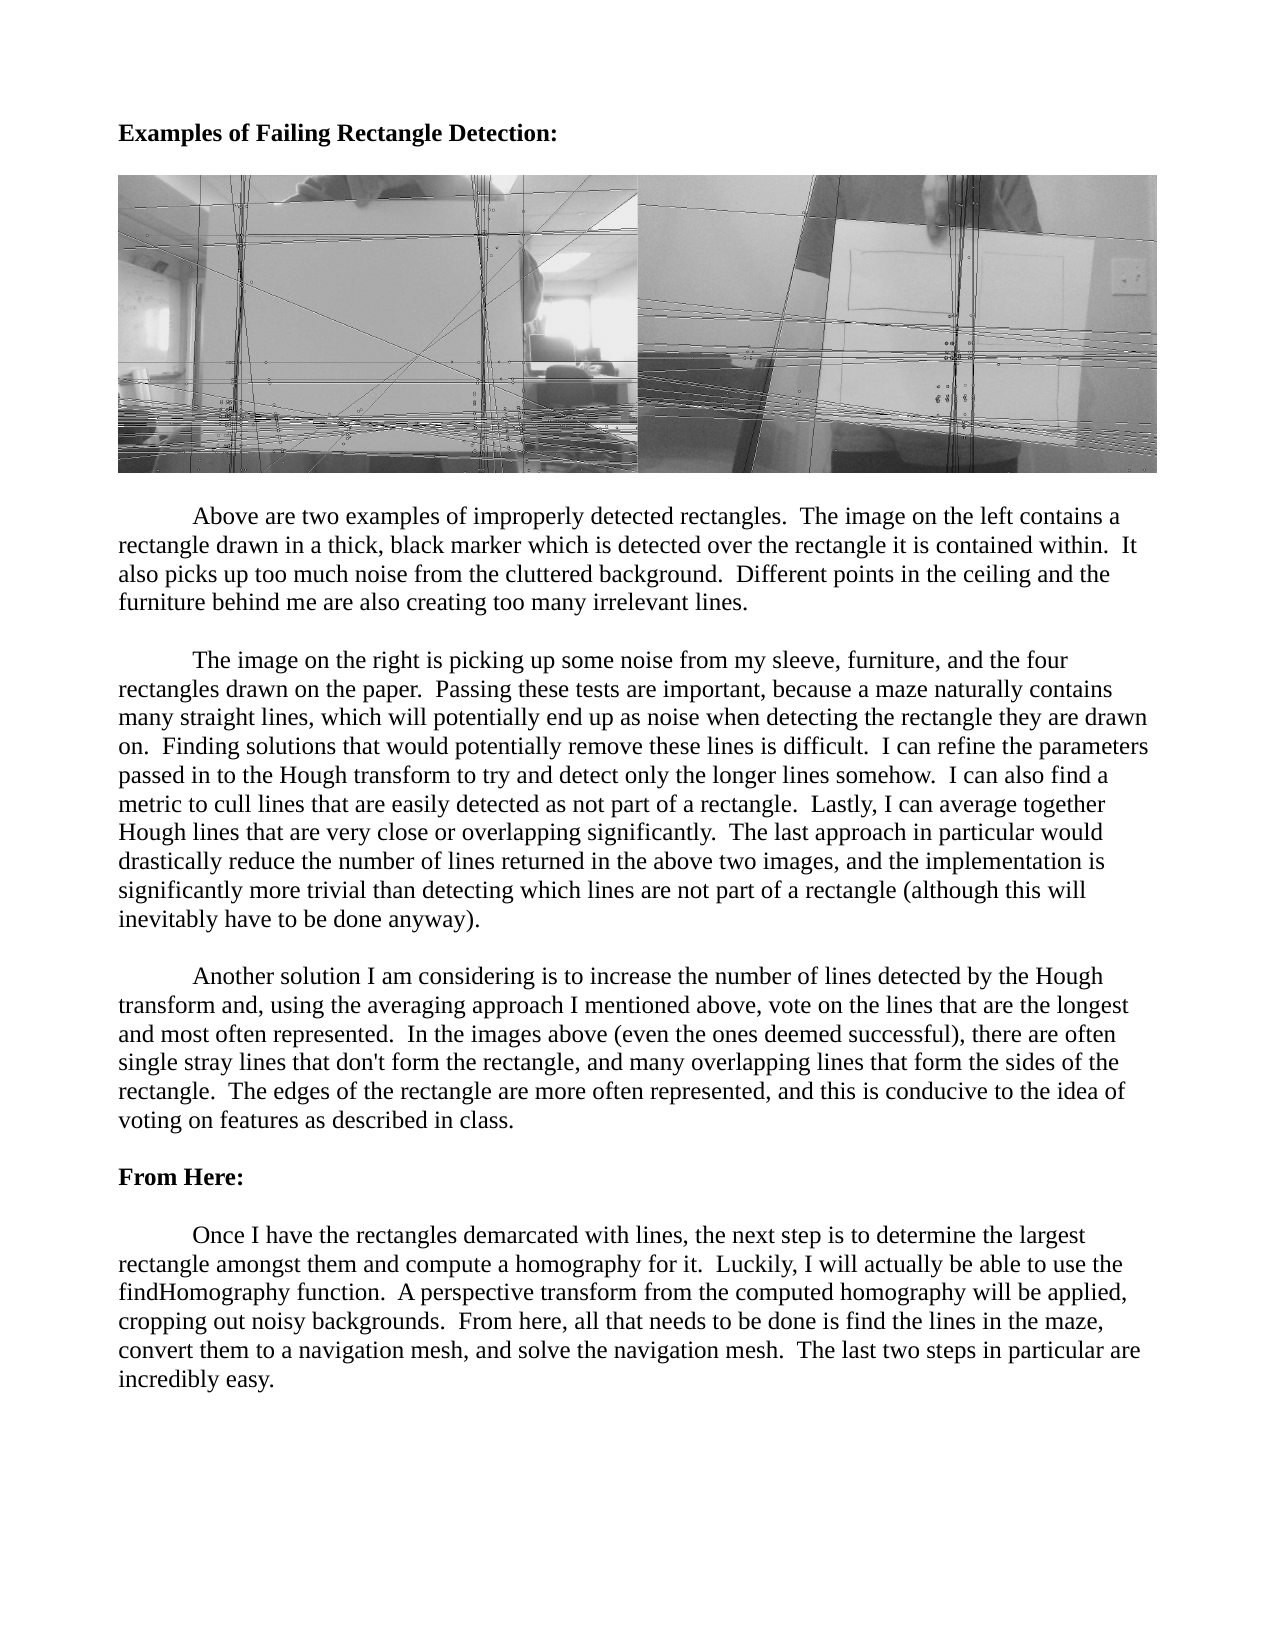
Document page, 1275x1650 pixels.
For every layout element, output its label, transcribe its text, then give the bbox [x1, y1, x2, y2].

text The image on the right is picking up some noise from my sleeve, furniture, and the four rectangles drawn on the paper. Passing these tests are important, because a maze naturally contains many straight lines, which will potentially end up as noise when detecting the rectangle they are drawn on. Finding solutions that would potentially remove these lines is difficult. I can refine the parameters passed in to the Hough transform to try and detect only the longer lines somehow. I can also find a metric to cull lines that are easily detected as not part of a rectangle. Lastly, I can average together Hough lines that are very close or overlapping significantly. The last approach in particular would drastically reduce the number of lines returned in the above two images, and the implementation is significantly more trivial than detecting which lines are not part of a rectangle (although this will inevitably have to be done anyway). [118, 645, 1157, 932]
text Once I have the rectangles demarcated with lines, the next step is to determine the largest rectangle amongst them and compute a homography for it. Luckily, I will actually be able to use the findHomography function. A perspective transform from the computed homography will be applied, cropping out noisy backgrounds. From here, all that needs to be done is find the lines in the maze, convert them to a navigation mesh, and solve the navigation mesh. The last two steps in particular are incredibly easy. [118, 1220, 1157, 1392]
text Another solution I am considering is to increase the number of lines detected by the Hough transform and, using the averaging approach I mentioned above, vote on the lines that are the longest and most often represented. In the images above (even the ones deemed successful), there are often single stray lines that don't form the rectangle, and many overlapping lines that form the sides of the rectangle. The edges of the rectangle are more often represented, and this is conducive to the idea of voting on features as described in class. [118, 961, 1157, 1134]
text Above are two examples of improperly detected rectangles. The image on the left contains a rectangle drawn in a thick, black marker which is detected over the rectangle it is contained within. It also picks up too much noise from the cluttered background. Different points in the ceiling and the furniture behind me are also creating too many irrelevant lines. [118, 501, 1157, 616]
text Examples of Failing Rectangle Detection: [118, 118, 1157, 147]
text From Here: [118, 1162, 1157, 1191]
picture [118, 175, 1157, 473]
